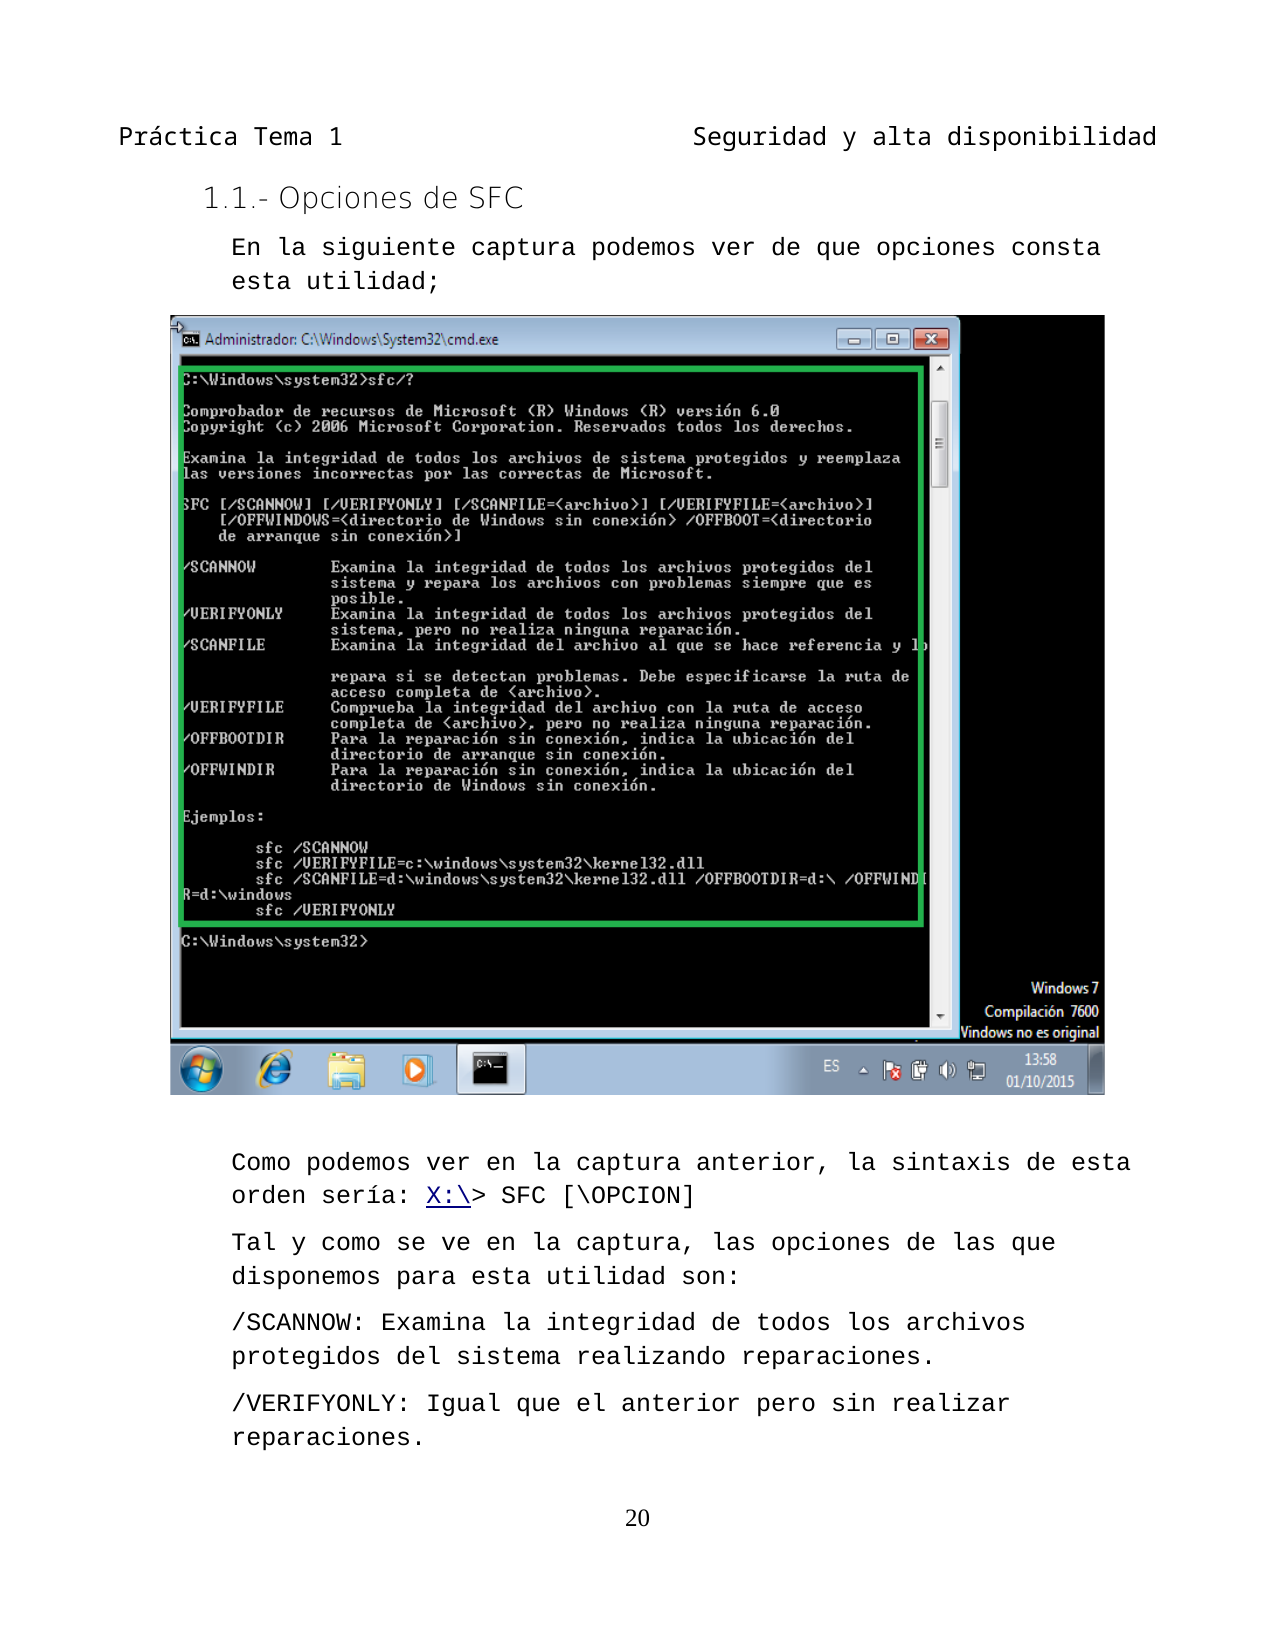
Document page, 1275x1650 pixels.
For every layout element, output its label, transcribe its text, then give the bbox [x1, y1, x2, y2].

text /SCANNOW: Examina la integridad de todos los archivos protegidos del sistema realizando reparaciones. [231, 1310, 1157, 1372]
picture [170, 315, 1105, 1095]
list Opciones de SFC [193, 182, 1157, 216]
text Tal y como se ve en la captura, las opciones de las que disponemos para esta utilidad son: [231, 1229, 1157, 1292]
text /VERIFYONLY: Igual que el anterior pero sin realizar reparaciones. [231, 1390, 1157, 1453]
text Como podemos ver en la captura anterior, la sintaxis de esta orden sería: X:\> SFC [\OPCION] [231, 1149, 1157, 1211]
text En la siguiente captura podemos ver de que opciones consta esta utilidad; [231, 235, 1157, 297]
